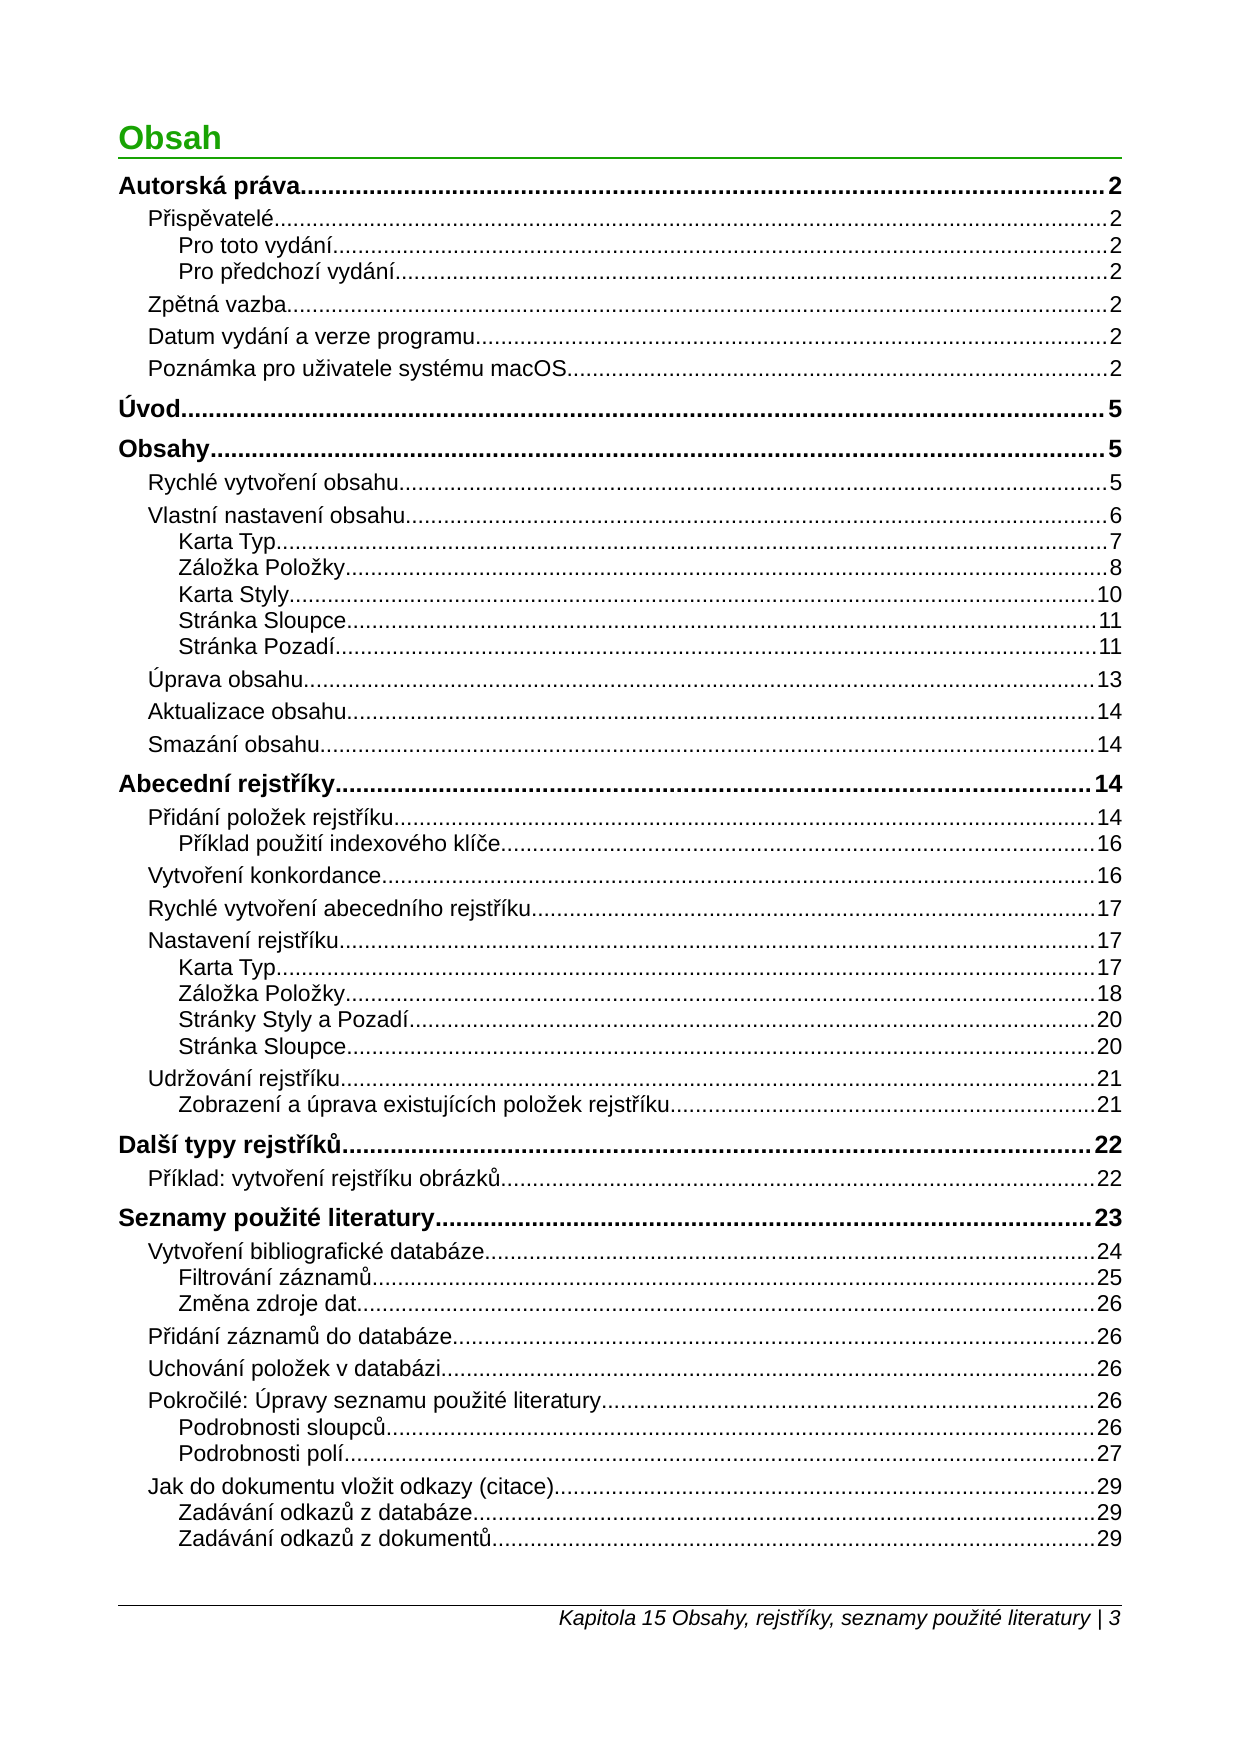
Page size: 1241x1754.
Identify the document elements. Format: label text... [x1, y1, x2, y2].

text Stránka Pozadí 11 [178, 633, 1122, 660]
text Filtrování záznamů 25 [178, 1264, 1122, 1290]
text Pro toto vydání 2 [178, 232, 1122, 258]
text Nastavení rejstříku 17 [148, 927, 1122, 953]
text Stránky Styly a Pozadí 20 [178, 1006, 1122, 1033]
text Přidání položek rejstříku 14 [148, 804, 1122, 830]
text Přispěvatelé 2 [148, 205, 1122, 232]
text Zadávání odkazů z dokumentů 29 [178, 1525, 1122, 1552]
text Zpětná vazba 2 [148, 291, 1122, 317]
text Aktualizace obsahu 14 [148, 698, 1122, 724]
text Smazání obsahu 14 [148, 731, 1122, 757]
text Stránka Sloupce 20 [178, 1033, 1122, 1059]
text Abecední rejstříky 14 [118, 769, 1122, 798]
text Pokročilé: Úpravy seznamu použité literatury 26 [148, 1387, 1122, 1414]
text Datum vydání a verze programu 2 [148, 323, 1122, 349]
text Karta Typ 17 [178, 953, 1122, 980]
text Vytvoření bibliografické databáze 24 [148, 1238, 1122, 1264]
text Obsahy 5 [118, 434, 1122, 463]
text Úvod 5 [118, 394, 1122, 422]
text Úprava obsahu 13 [148, 666, 1122, 692]
text Stránka Sloupce 11 [178, 607, 1122, 633]
text Rychlé vytvoření obsahu 5 [148, 469, 1122, 496]
text Příklad použití indexového klíče 16 [178, 830, 1122, 856]
text Záložka Položky 8 [178, 554, 1122, 581]
text Přidání záznamů do databáze 26 [148, 1323, 1122, 1349]
text Další typy rejstříků 22 [118, 1130, 1122, 1158]
text Zadávání odkazů z databáze 29 [178, 1499, 1122, 1525]
text Vytvoření konkordance 16 [148, 862, 1122, 889]
text Rychlé vytvoření abecedního rejstříku 17 [148, 895, 1122, 921]
text Poznámka pro uživatele systému macOS 2 [148, 355, 1122, 382]
text Příklad: vytvoření rejstříku obrázků 22 [148, 1164, 1122, 1191]
text Záložka Položky 18 [178, 980, 1122, 1006]
text Vlastní nastavení obsahu 6 [148, 502, 1122, 528]
text Zobrazení a úprava existujících položek rejstříku 21 [178, 1091, 1122, 1118]
text Udržování rejstříku 21 [148, 1065, 1122, 1091]
text Jak do dokumentu vložit odkazy (citace) 29 [148, 1473, 1122, 1499]
text Podrobnosti polí 27 [178, 1440, 1122, 1467]
text Autorská práva 2 [118, 171, 1122, 199]
text Seznamy použité literatury 23 [118, 1203, 1122, 1232]
text Karta Styly 10 [178, 581, 1122, 607]
text Pro předchozí vydání 2 [178, 258, 1122, 284]
text Uchování položek v databázi 26 [148, 1355, 1122, 1381]
text Změna zdroje dat 26 [178, 1290, 1122, 1317]
text Podrobnosti sloupců 26 [178, 1414, 1122, 1440]
text Karta Typ 7 [178, 528, 1122, 554]
subtitle Obsah [118, 118, 1122, 157]
